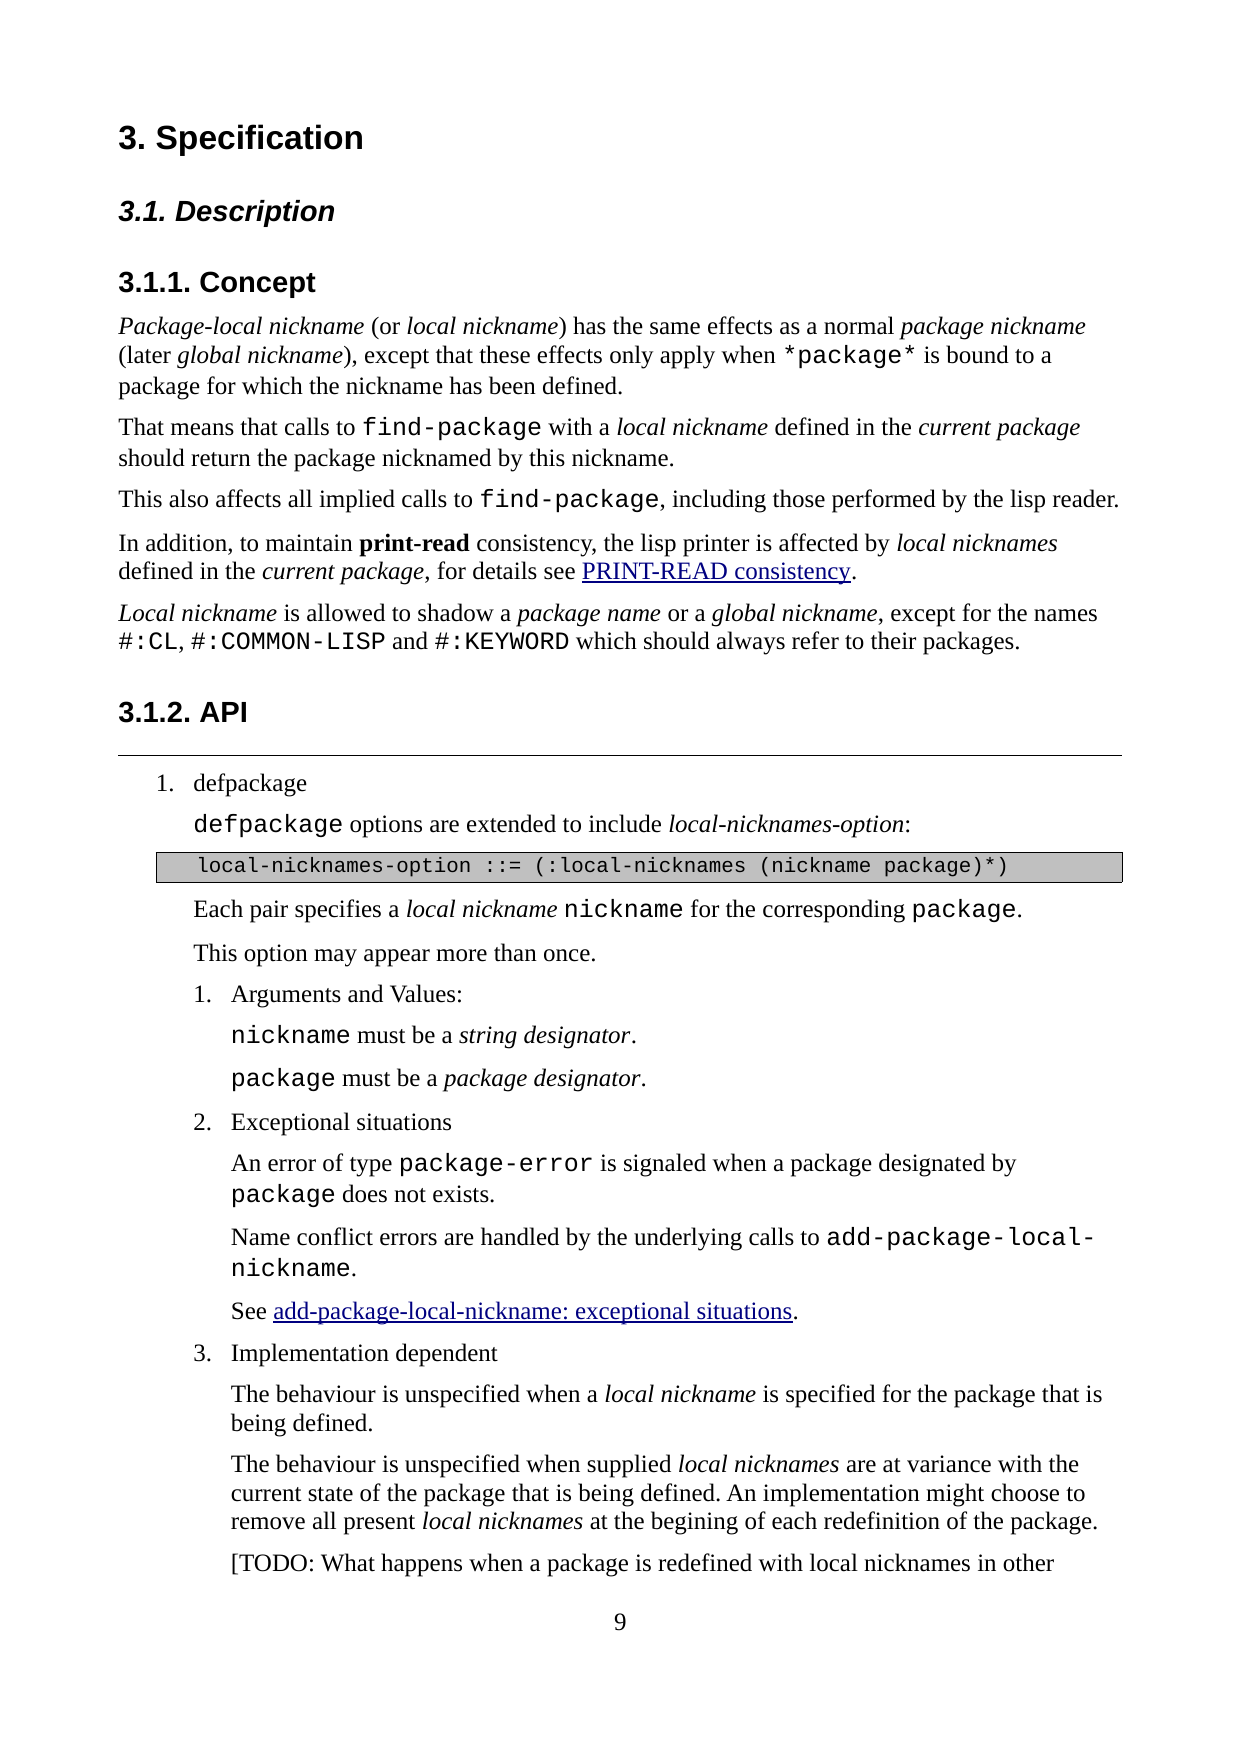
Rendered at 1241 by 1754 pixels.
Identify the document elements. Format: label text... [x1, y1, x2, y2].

list Each pair specifies a local nickname nickname for the corresponding package. [156, 894, 1122, 925]
list package must be a package designator. [193, 1063, 1122, 1094]
subtitle API [118, 695, 1122, 728]
list [TODO: What happens when a package is redefined with local nicknames in other [193, 1548, 1122, 1576]
list An error of type package-error is signaled when a package designated by package does not exists. [193, 1148, 1122, 1210]
list The behaviour is unspecified when a local nickname is specified for the package that is being defined. [193, 1379, 1122, 1436]
subtitle Specification [118, 118, 1122, 157]
text In addition, to maintain print-read consistency, the lisp printer is affected by local nicknames defined in the current package, for details see PRINT-READ consistency. [118, 528, 1122, 585]
list See add-package-local-nickname: exceptional situations. [193, 1296, 1122, 1325]
text Local nickname is allowed to shadow a package name or a global nickname, except for the names #:CL, #:COMMON-LISP and #:KEYWORD which should always refer to their packages. [118, 598, 1122, 657]
text Package-local nickname (or local nickname) has the same effects as a normal package nickname (later global nickname), except that these effects only apply when *package* is bound to a package for which the nickname has been defined. [118, 311, 1122, 400]
list defpackage options are extended to include local-nicknames-option: [156, 809, 1122, 840]
list Arguments and Values: [193, 979, 1122, 1008]
list Exceptional situations [193, 1107, 1122, 1136]
list local-nicknames-option ::= (:local-nicknames (nickname package)*) [157, 853, 1122, 882]
subtitle Description [118, 194, 1122, 228]
list The behaviour is unspecified when supplied local nicknames are at variance with the current state of the package that is being defined. An implementation might choose to remove all present local nicknames at the begining of each redefinition of the package. [193, 1449, 1122, 1535]
list nickname must be a string designator. [193, 1020, 1122, 1051]
list This option may appear more than once. [156, 938, 1122, 966]
list Implementation dependent [193, 1338, 1122, 1366]
subtitle Concept [118, 265, 1122, 299]
text That means that calls to find-package with a local nickname defined in the current package should return the package nicknamed by this nickname. [118, 412, 1122, 472]
text This also affects all implied calls to find-package, including those performed by the lisp reader. [118, 484, 1122, 515]
list Name conflict errors are handled by the underlying calls to add-package-local-nickname. [193, 1222, 1122, 1284]
list defpackage [156, 768, 1122, 796]
